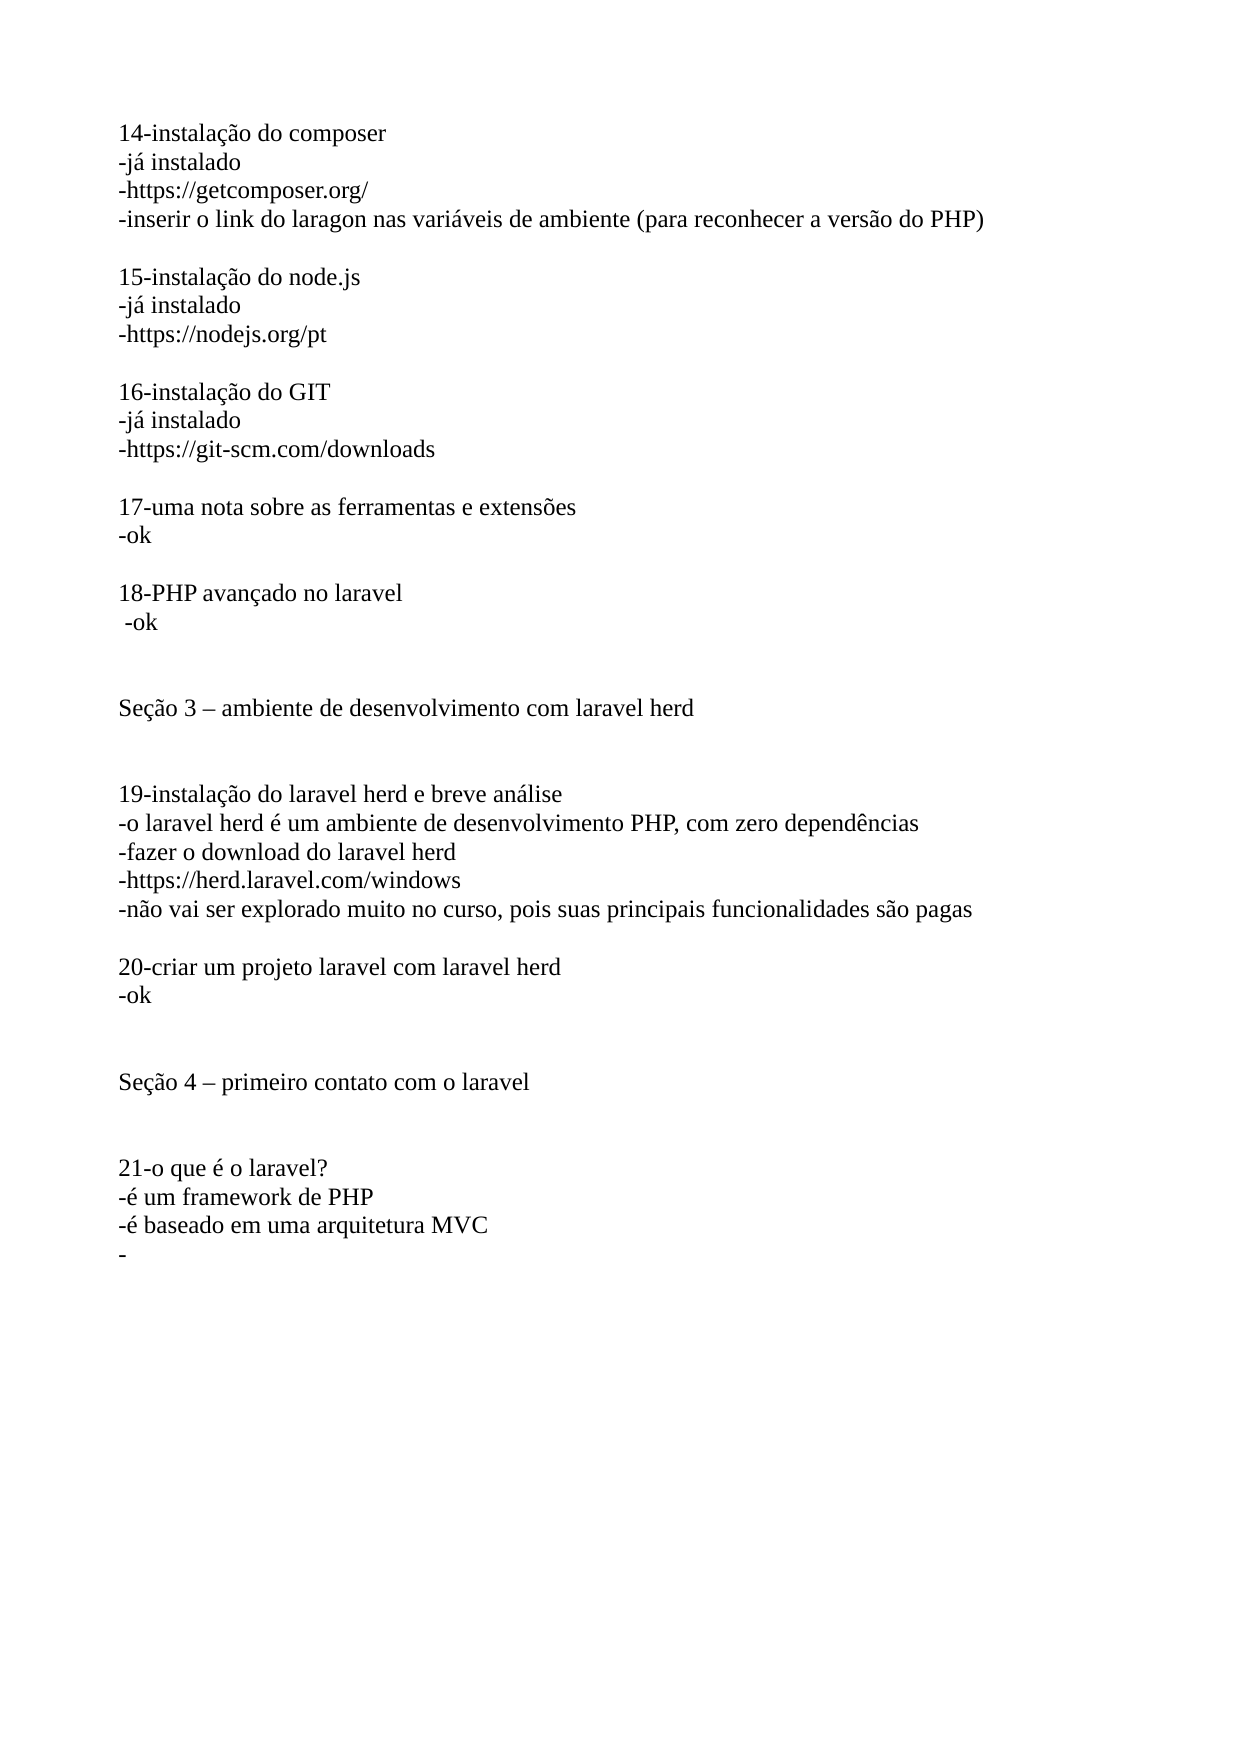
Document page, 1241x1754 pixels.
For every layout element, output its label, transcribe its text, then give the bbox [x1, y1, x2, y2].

text -o laravel herd é um ambiente de desenvolvimento PHP, com zero dependências [118, 808, 1122, 837]
text -é baseado em uma arquitetura MVC [118, 1211, 1122, 1239]
text -já instalado [118, 147, 1122, 176]
text -inserir o link do laragon nas variáveis de ambiente (para reconhecer a versão do PHP) [118, 204, 1122, 233]
text -https://herd.laravel.com/windows [118, 866, 1122, 894]
text -ok [118, 981, 1122, 1009]
text 18-PHP avançado no laravel [118, 578, 1122, 607]
text -fazer o download do laravel herd [118, 837, 1122, 866]
text -é um framework de PHP [118, 1182, 1122, 1211]
text -já instalado [118, 291, 1122, 319]
text 19-instalação do laravel herd e breve análise [118, 779, 1122, 808]
text Seção 3 – ambiente de desenvolvimento com laravel herd [118, 693, 1122, 722]
text 16-instalação do GIT [118, 377, 1122, 406]
text 20-criar um projeto laravel com laravel herd [118, 952, 1122, 981]
text -https://getcomposer.org/ [118, 176, 1122, 204]
text -já instalado [118, 406, 1122, 434]
text 21-o que é o laravel? [118, 1153, 1122, 1182]
text 17-uma nota sobre as ferramentas e extensões [118, 492, 1122, 521]
text -https://nodejs.org/pt [118, 319, 1122, 348]
text -não vai ser explorado muito no curso, pois suas principais funcionalidades são pagas [118, 894, 1122, 923]
text -ok [118, 607, 1122, 636]
text 14-instalação do composer [118, 118, 1122, 147]
text -https://git-scm.com/downloads [118, 434, 1122, 463]
text Seção 4 – primeiro contato com o laravel [118, 1067, 1122, 1096]
text - [118, 1239, 1122, 1268]
text -ok [118, 521, 1122, 549]
text 15-instalação do node.js [118, 262, 1122, 291]
